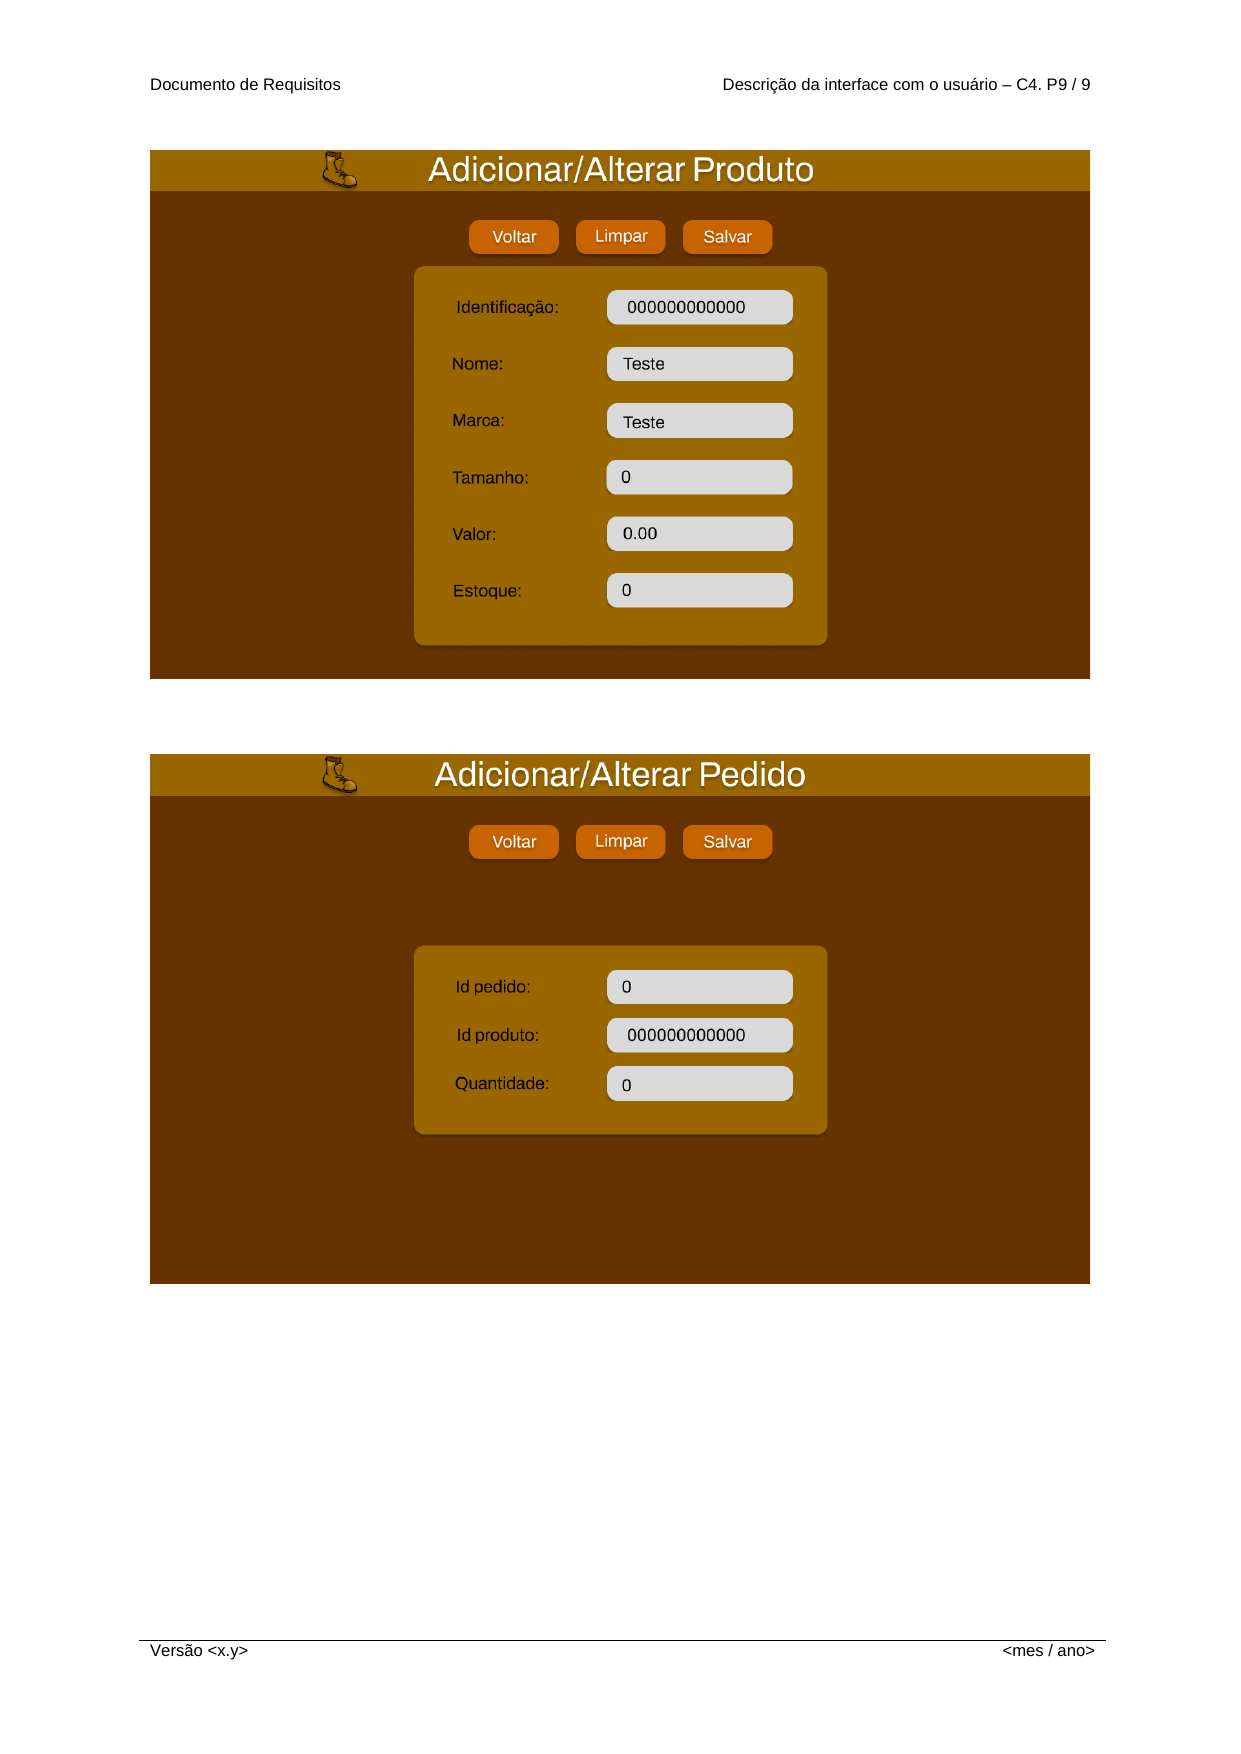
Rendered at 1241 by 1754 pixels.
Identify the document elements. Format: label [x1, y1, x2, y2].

picture [150, 754, 1091, 1284]
picture [150, 150, 1091, 679]
